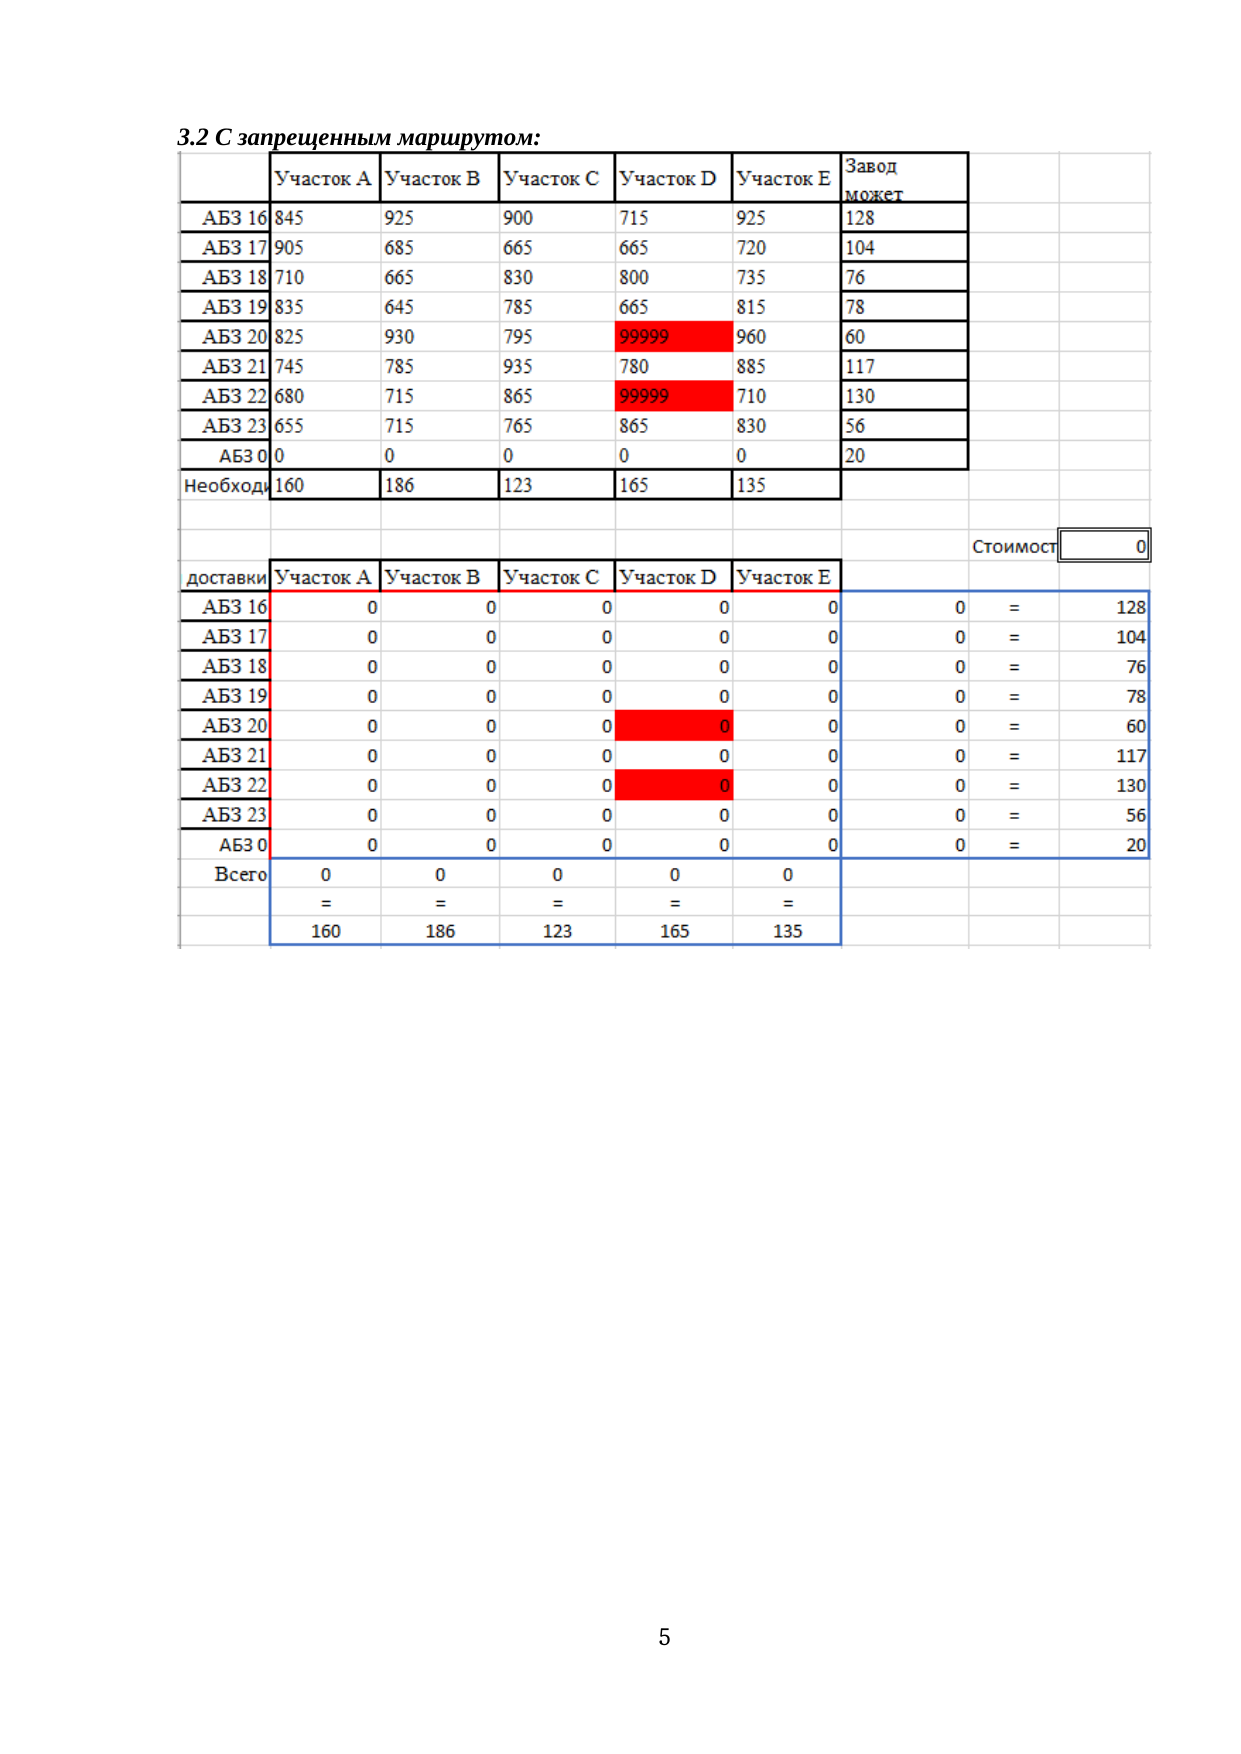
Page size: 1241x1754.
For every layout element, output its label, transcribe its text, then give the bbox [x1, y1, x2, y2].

subtitle 3.2 С запрещенным маршрутом: [177, 122, 1152, 151]
picture [177, 151, 1152, 949]
